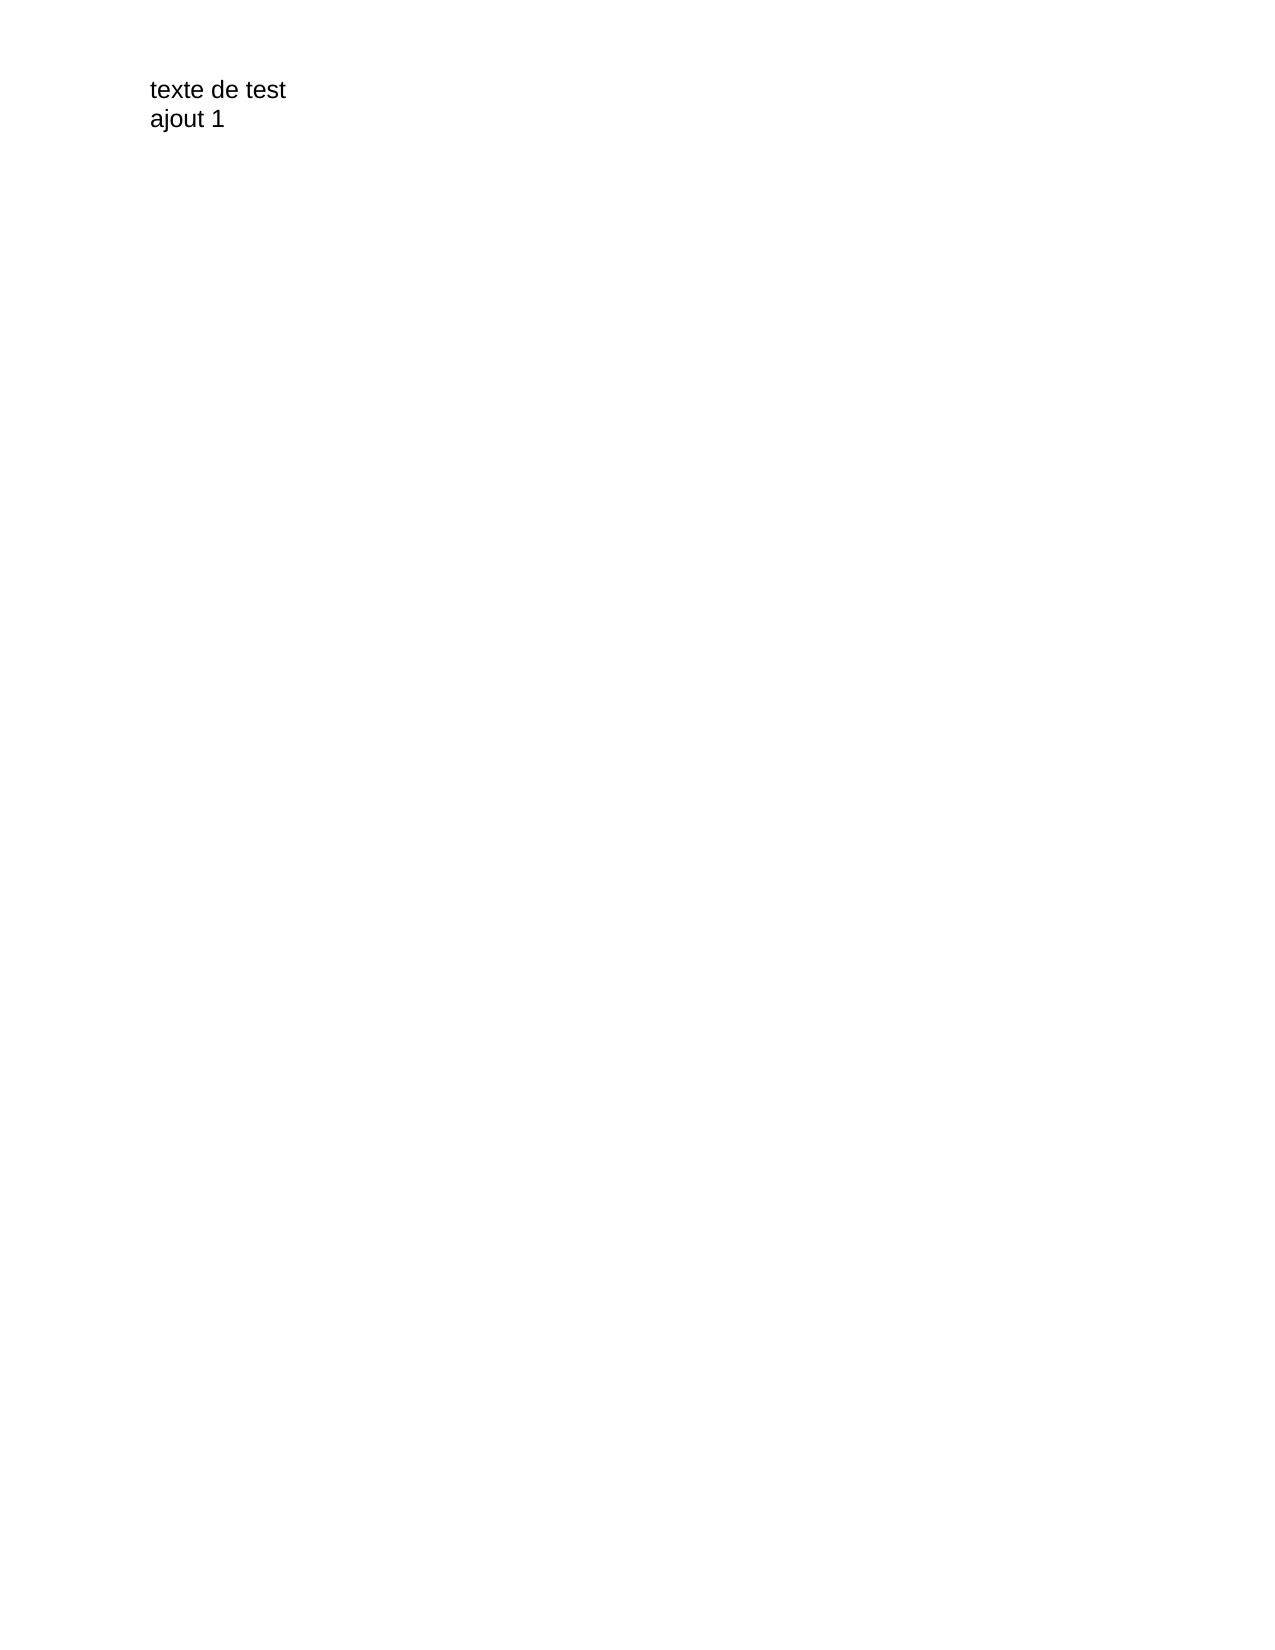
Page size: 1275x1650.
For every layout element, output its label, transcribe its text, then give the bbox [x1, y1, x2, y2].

text texte de test [150, 75, 1125, 104]
text ajout 1 [150, 104, 1125, 132]
